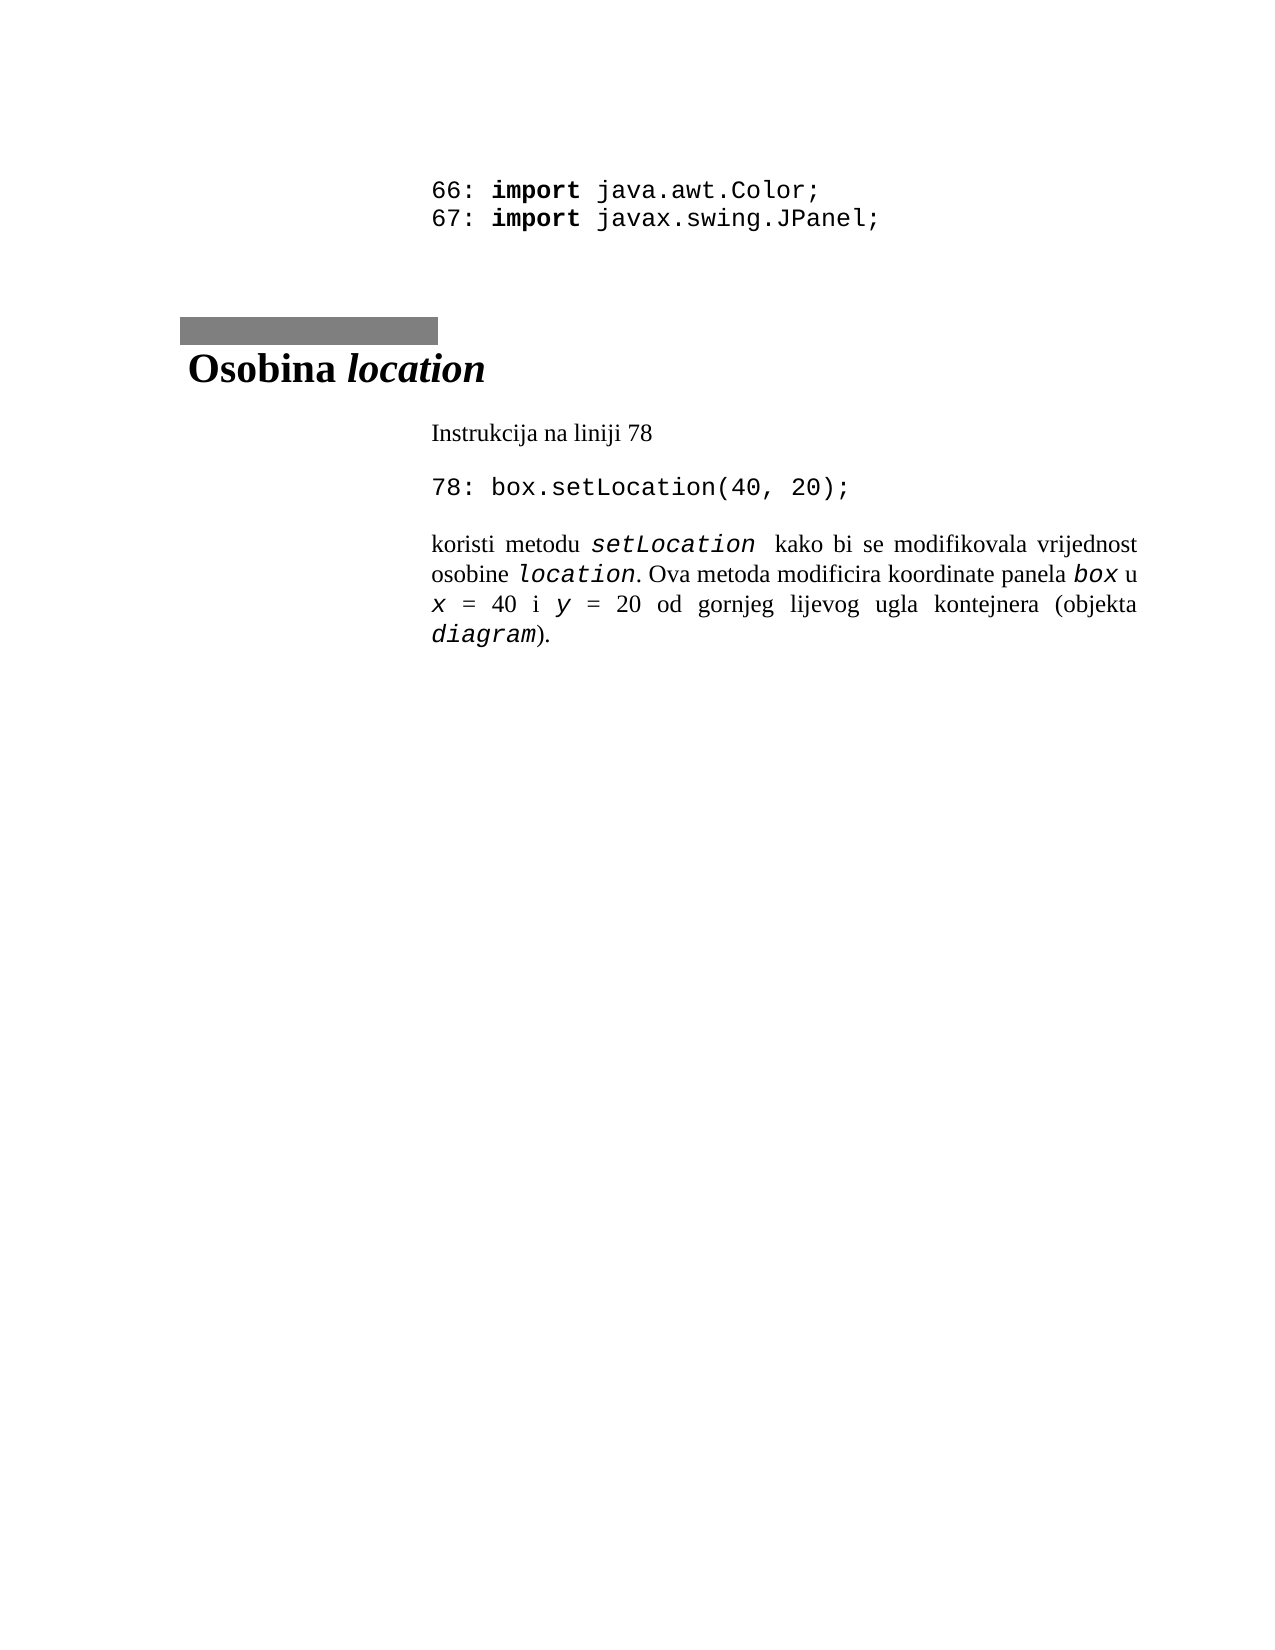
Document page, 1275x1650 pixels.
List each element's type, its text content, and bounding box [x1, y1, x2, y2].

table_header [180, 530, 424, 649]
table_header Instrukcija na liniji 78 [424, 419, 1145, 447]
table_header koristi metodu setLocation kako bi se modifikovala vrijednost osobine location. Ova metoda modificira koordinate panela box u x = 40 i y = 20 od gornjeg lijevog ugla kontejnera (objekta diagram). [424, 530, 1145, 649]
table_header [180, 419, 424, 447]
table_header 66: import java.awt.Color; 67: import javax.swing.JPanel; [424, 178, 1145, 234]
table_header [180, 474, 424, 503]
table_header 78: box.setLocation(40, 20); [424, 474, 1145, 503]
subtitle Osobina location [187, 345, 1087, 391]
table_header [180, 317, 438, 345]
table_header [180, 178, 424, 234]
